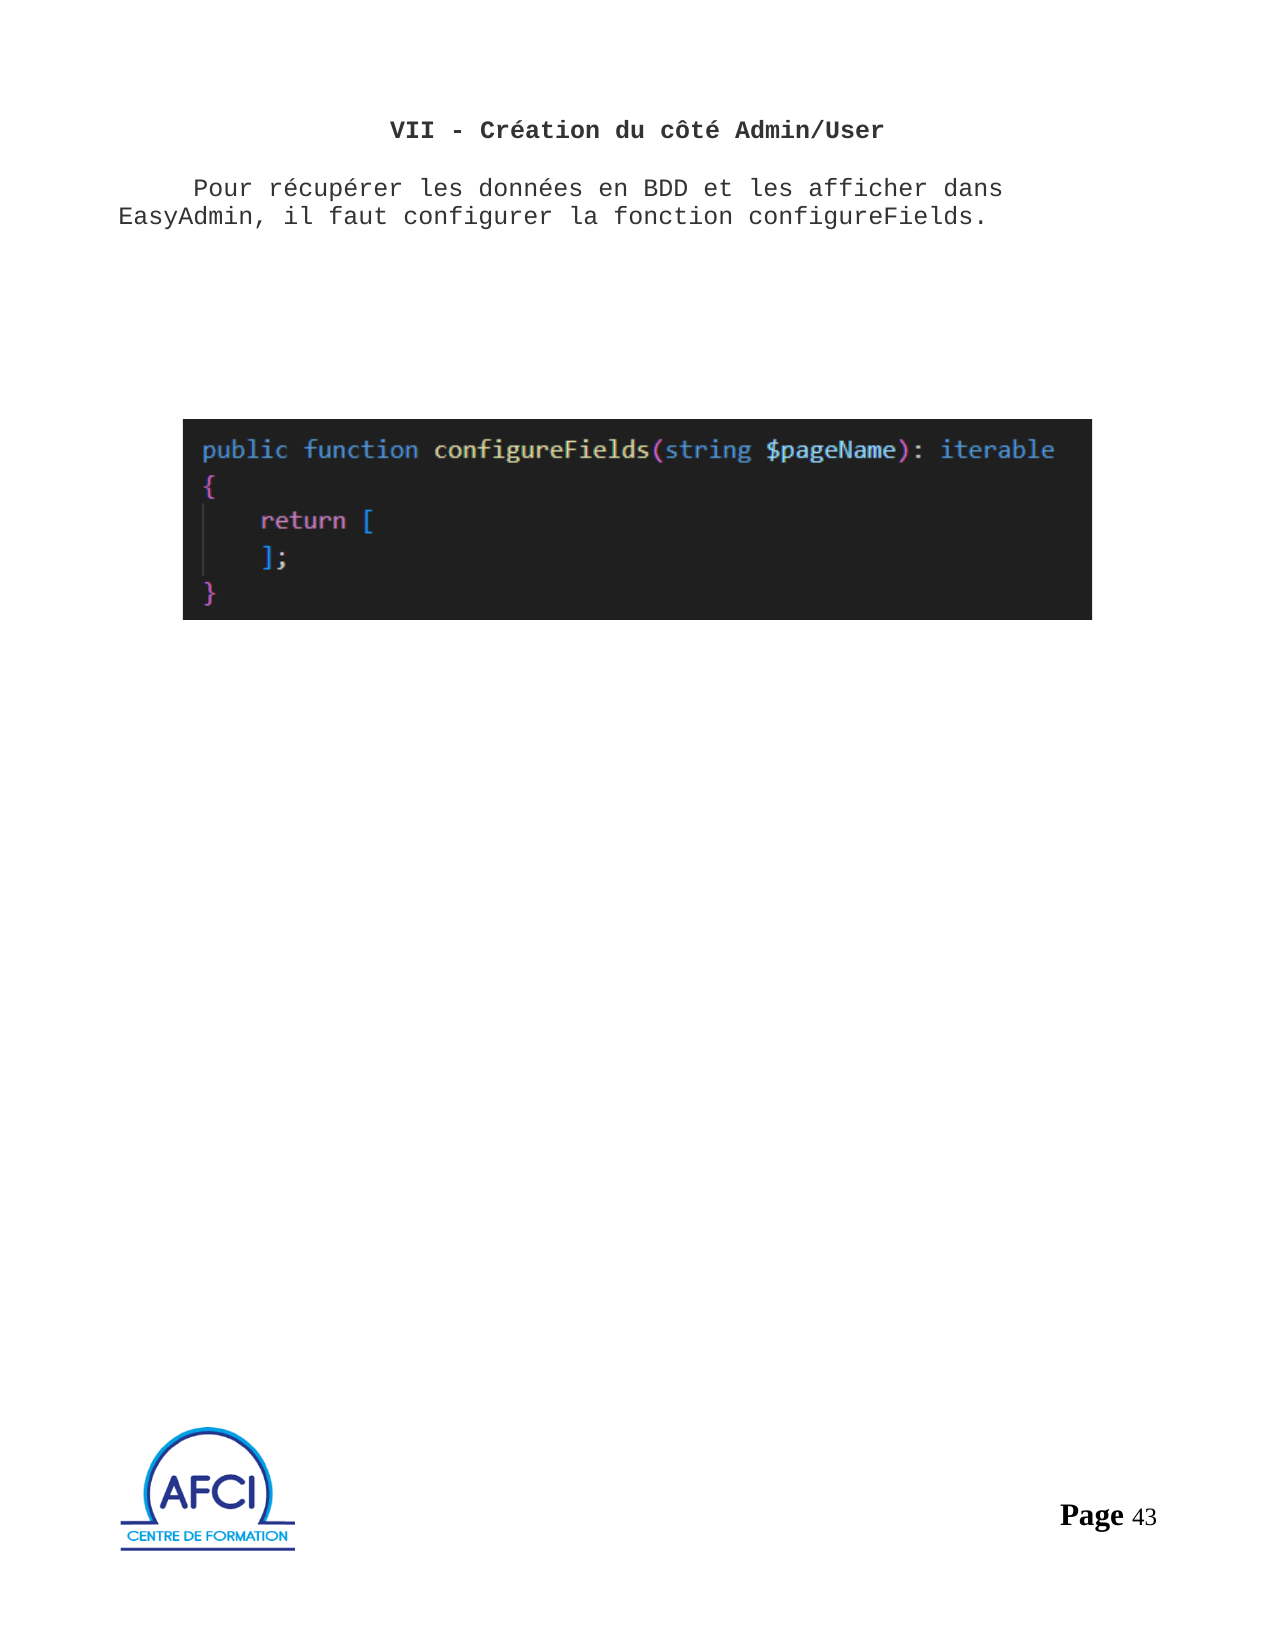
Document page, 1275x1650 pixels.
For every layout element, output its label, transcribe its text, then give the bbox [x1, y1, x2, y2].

text Pour récupérer les données en BDD et les afficher dans EasyAdmin, il faut configurer la fonction configureFields. [118, 175, 1157, 232]
picture [120, 1427, 295, 1551]
text VII - Création du côté Admin/User [118, 118, 1157, 146]
picture [182, 419, 1093, 620]
